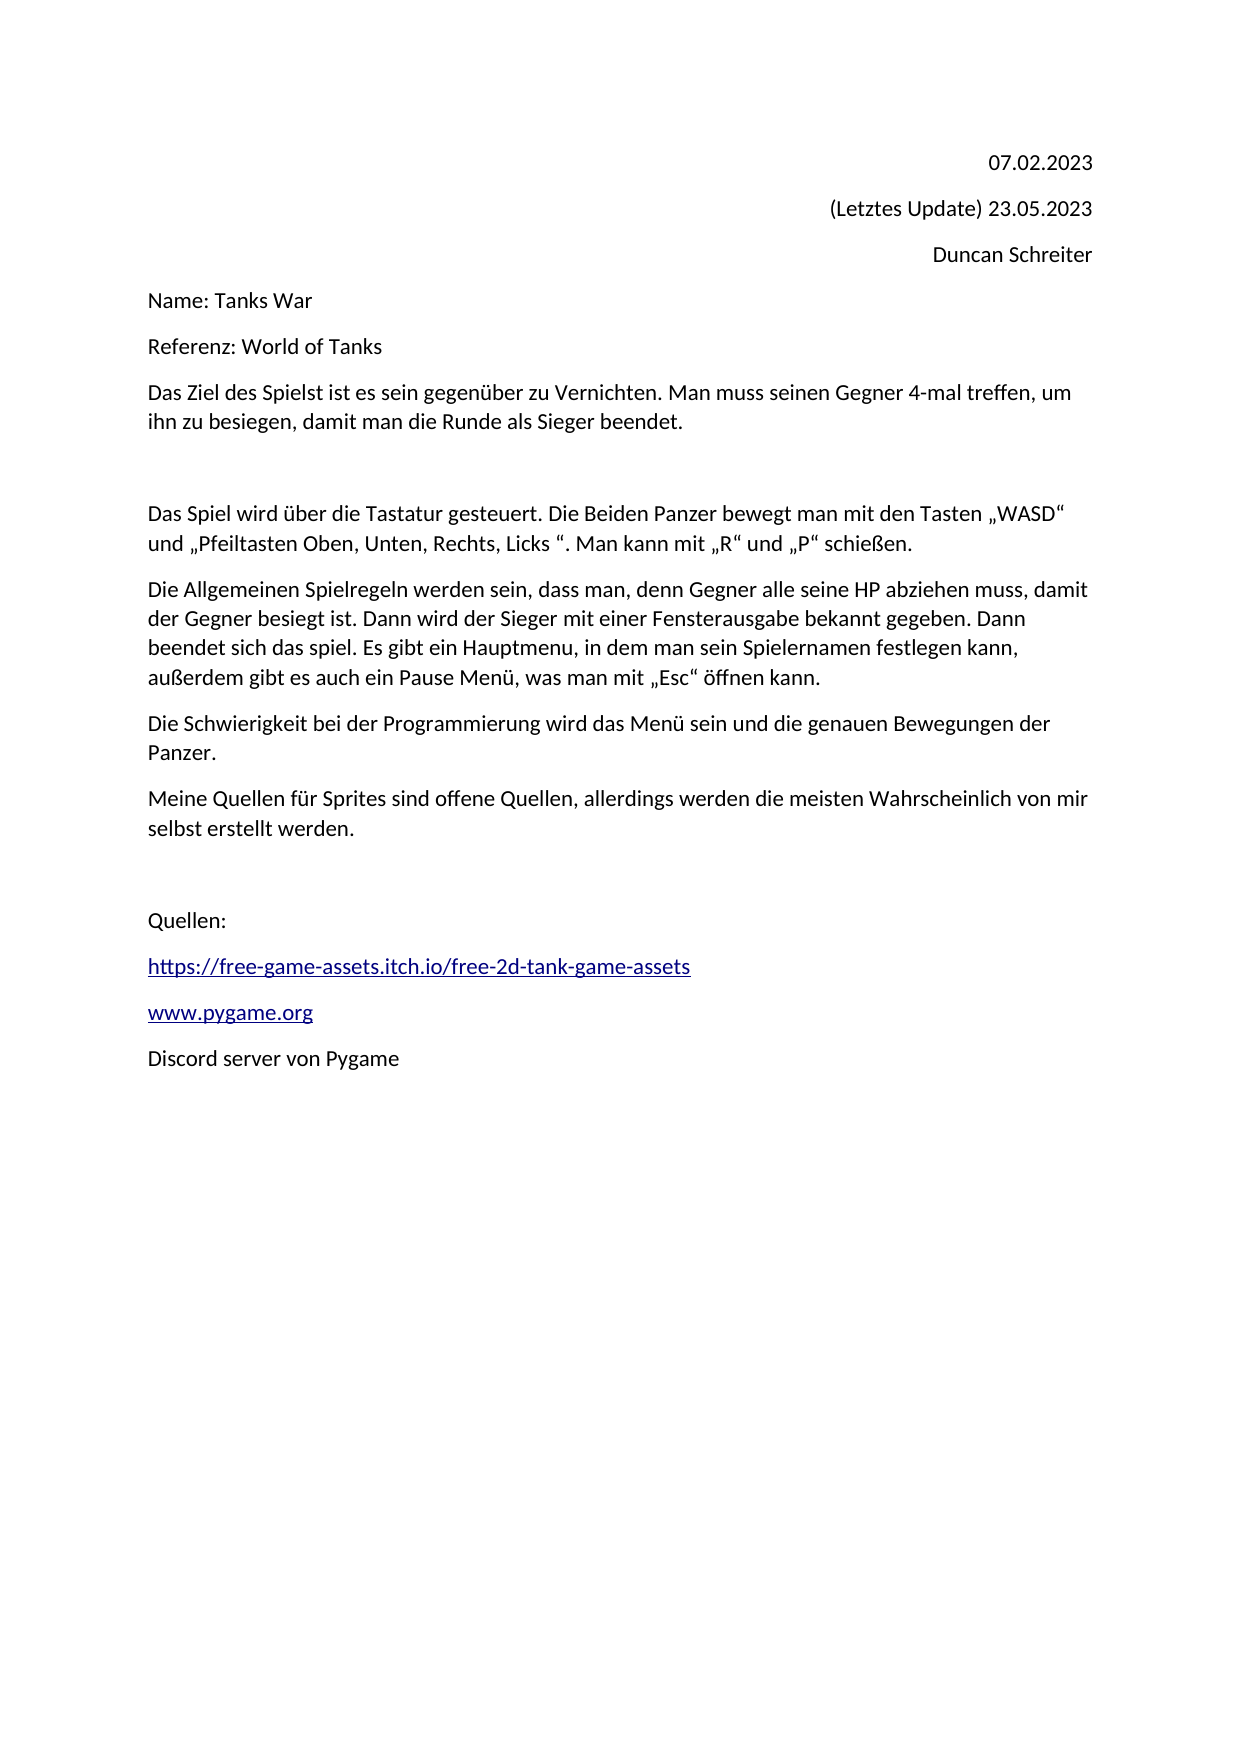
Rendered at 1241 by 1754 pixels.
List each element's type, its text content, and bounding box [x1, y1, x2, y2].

text Discord server von Pygame [148, 1044, 1093, 1072]
text Name: Tanks War [148, 286, 1093, 314]
text Die Schwierigkeit bei der Programmierung wird das Menü sein und die genauen Bewegungen der Panzer. [148, 709, 1093, 766]
text Die Allgemeinen Spielregeln werden sein, dass man, denn Gegner alle seine HP abziehen muss, damit der Gegner besiegt ist. Dann wird der Sieger mit einer Fensterausgabe bekannt gegeben. Dann beendet sich das spiel. Es gibt ein Hauptmenu, in dem man sein Spielernamen festlegen kann, außerdem gibt es auch ein Pause Menü, was man mit „Esc“ öffnen kann. [148, 575, 1093, 691]
text 07.02.2023 [148, 148, 1093, 176]
text Quellen: [148, 906, 1093, 934]
text Meine Quellen für Sprites sind offene Quellen, allerdings werden die meisten Wahrscheinlich von mir selbst erstellt werden. [148, 784, 1093, 842]
text www.pygame.org [148, 998, 1093, 1026]
text Das Spiel wird über die Tastatur gesteuert. Die Beiden Panzer bewegt man mit den Tasten „WASD“ und „Pfeiltasten Oben, Unten, Rechts, Licks “. Man kann mit „R“ und „P“ schießen. [148, 499, 1093, 557]
text https://free-game-assets.itch.io/free-2d-tank-game-assets [148, 952, 1093, 980]
text Duncan Schreiter [148, 240, 1093, 268]
text (Letztes Update) 23.05.2023 [148, 194, 1093, 222]
text Referenz: World of Tanks [148, 332, 1093, 360]
text Das Ziel des Spielst ist es sein gegenüber zu Vernichten. Man muss seinen Gegner 4-mal treffen, um ihn zu besiegen, damit man die Runde als Sieger beendet. [148, 378, 1093, 435]
